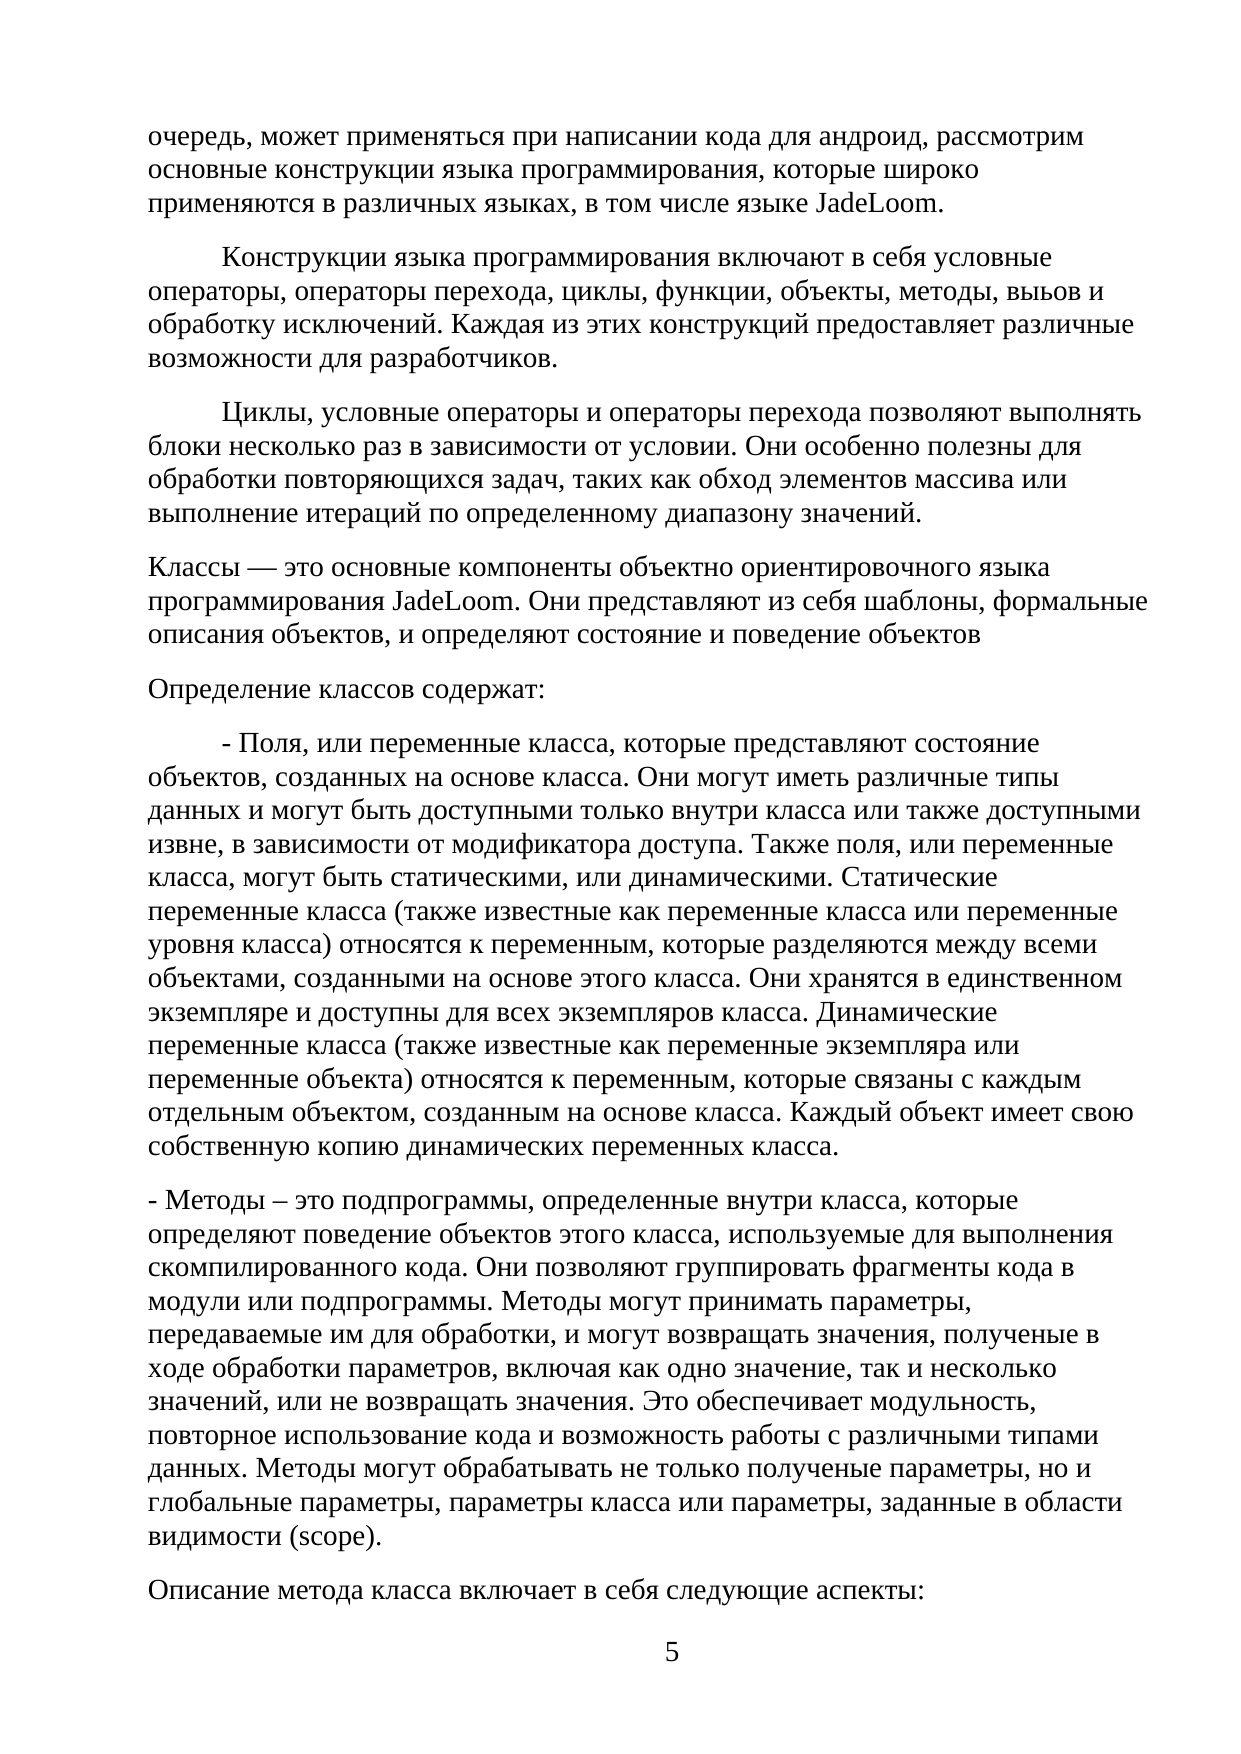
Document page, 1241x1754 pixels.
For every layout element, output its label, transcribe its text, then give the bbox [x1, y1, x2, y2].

text Классы — это основные компоненты объектно ориентировочного языка программирования JadeLoom. Они представляют из себя шаблоны, формальные описания объектов, и определяют состояние и поведение объектов [148, 549, 1152, 650]
text - Поля, или переменные класса, которые представляют состояние объектов, созданных на основе класса. Они могут иметь различные типы данных и могут быть доступными только внутри класса или также доступными извне, в зависимости от модификатора доступа. Также поля, или переменные класса, могут быть статическими, или динамическими. Статические переменные класса (также известные как переменные класса или переменные уровня класса) относятся к переменным, которые разделяются между всеми объектами, созданными на основе этого класса. Они хранятся в единственном экземпляре и доступны для всех экземпляров класса. Динамические переменные класса (также известные как переменные экземпляра или переменные объекта) относятся к переменным, которые связаны с каждым отдельным объектом, созданным на основе класса. Каждый объект имеет свою собственную копию динамических переменных класса. [148, 725, 1152, 1161]
text очередь, может применяться при написании кода для андроид, рассмотрим основные конструкции языка программирования, которые широко применяются в различных языках, в том числе языке JadeLoom. [148, 118, 1152, 219]
text Описание метода класса включает в себя следующие аспекты: [148, 1572, 1152, 1606]
text Конструкции языка программирования включают в себя условные операторы, операторы перехода, циклы, функции, объекты, методы, выьов и обработку исключений. Каждая из этих конструкций предоставляет различные возможности для разработчиков. [148, 239, 1152, 374]
text Определение классов содержат: [148, 671, 1152, 704]
text - Методы – это подпрограммы, определенные внутри класса, которые определяют поведение объектов этого класса, используемые для выполнения скомпилированного кода. Они позволяют группировать фрагменты кода в модули или подпрограммы. Mетоды могут принимать параметры, передаваемые им для обработки, и могут возвращать значения, полученые в ходе обработки параметров, включая как одно значение, так и несколько значений, или не возвращать значения. Это обеспечивает модульность, повторное использование кода и возможность работы с различными типами данных. Mетоды могут обрабатывать не только полученые параметры, но и глобальные параметры, параметры класса или параметры, заданные в области видимости (scope). [148, 1182, 1152, 1551]
text Циклы, условные операторы и операторы перехода позволяют выполнять блоки несколько раз в зависимости от условии. Они особенно полезны для обработки повторяющихся задач, таких как обход элементов массива или выполнение итераций по определенному диапазону значений. [148, 394, 1152, 529]
